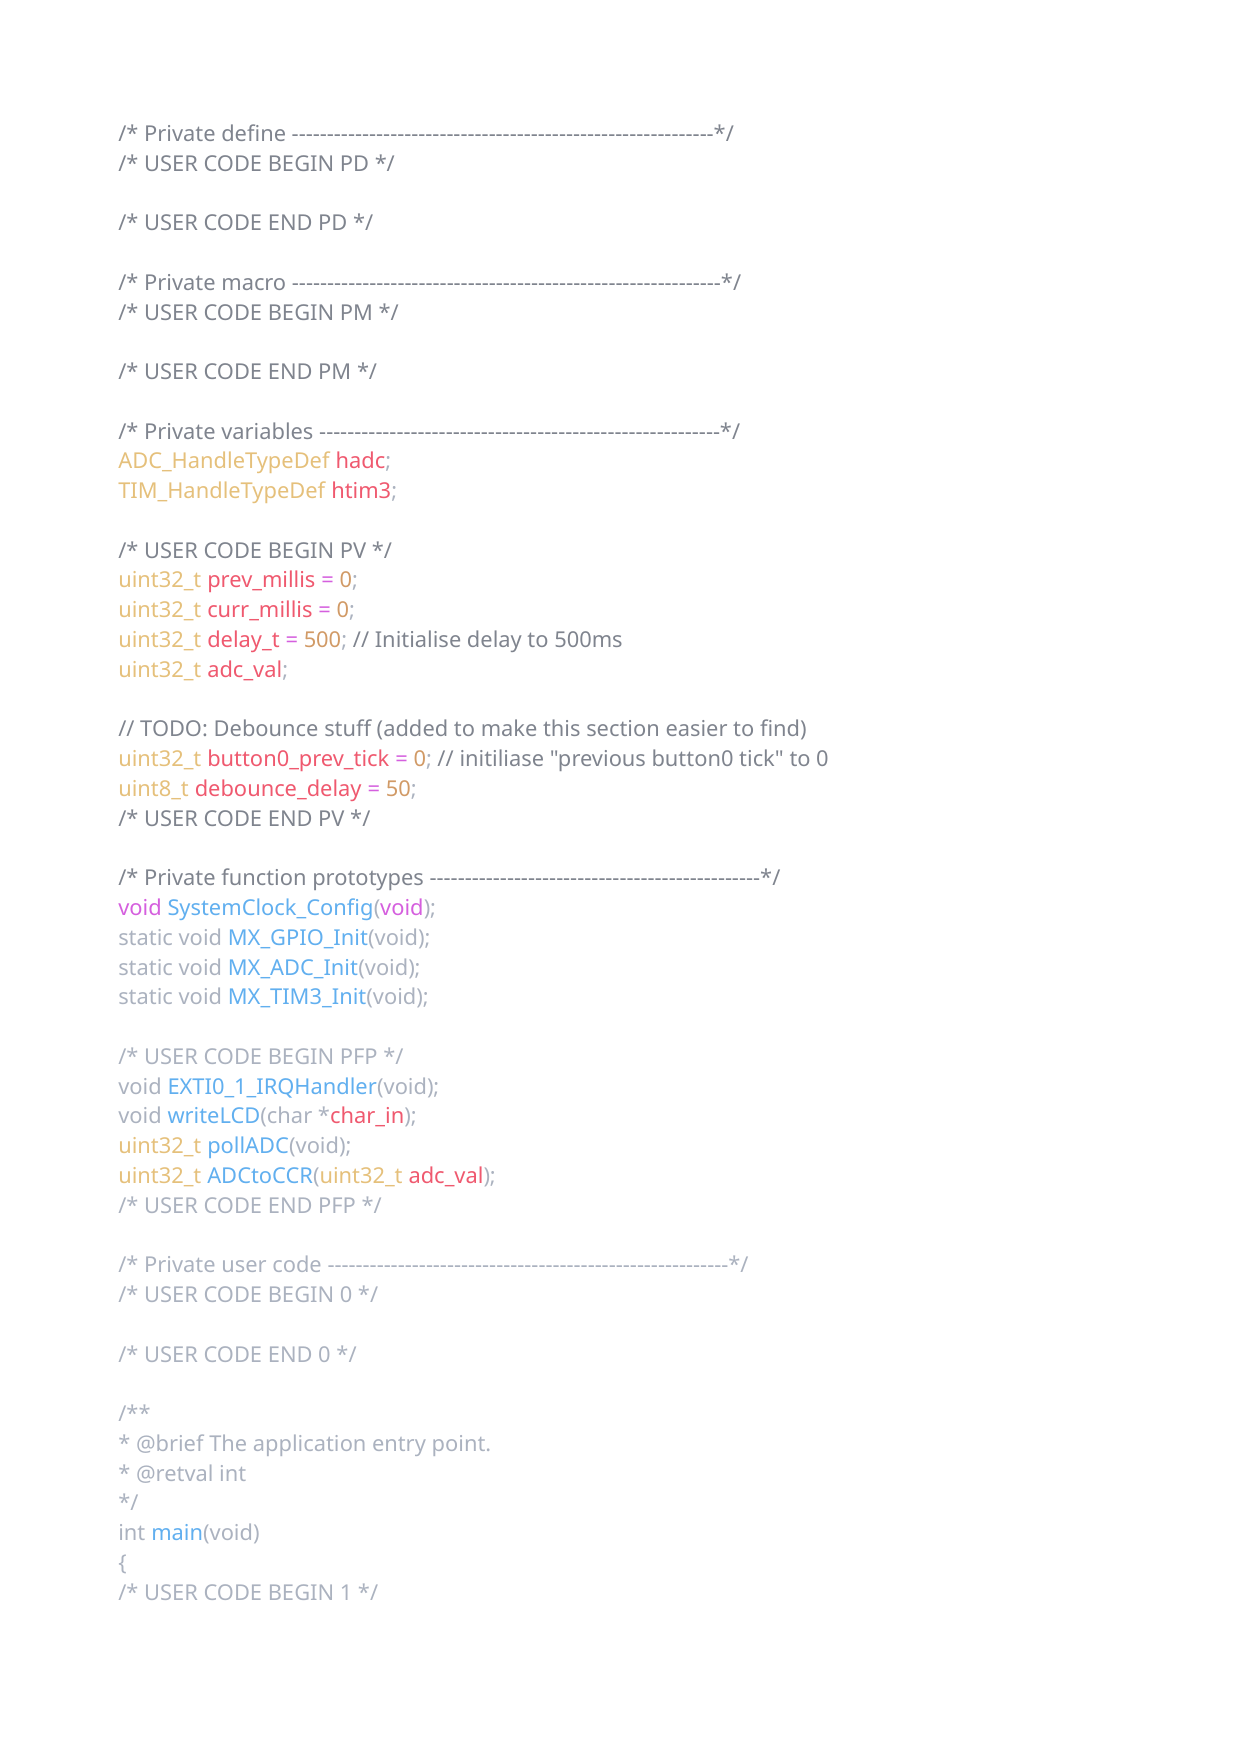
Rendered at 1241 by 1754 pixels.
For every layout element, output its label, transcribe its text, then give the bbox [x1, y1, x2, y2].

text { [118, 1547, 1122, 1577]
text uint32_t ADCtoCCR(uint32_t adc_val); [118, 1160, 1122, 1190]
text void writeLCD(char *char_in); [118, 1100, 1122, 1130]
text /** [118, 1398, 1122, 1428]
text /* USER CODE END PM */ [118, 356, 1122, 386]
text uint32_t prev_millis = 0; [118, 564, 1122, 594]
text int main(void) [118, 1517, 1122, 1547]
text void SystemClock_Config(void); [118, 892, 1122, 922]
text ADC_HandleTypeDef hadc; [118, 445, 1122, 475]
text /* USER CODE END 0 */ [118, 1338, 1122, 1368]
text static void MX_TIM3_Init(void); [118, 981, 1122, 1011]
text /* USER CODE BEGIN PFP */ [118, 1041, 1122, 1071]
text /* USER CODE BEGIN PD */ [118, 148, 1122, 178]
text // TODO: Debounce stuff (added to make this section easier to find) [118, 713, 1122, 743]
text */ [118, 1487, 1122, 1517]
text /* Private macro -------------------------------------------------------------*/ [118, 267, 1122, 297]
text /* USER CODE END PFP */ [118, 1190, 1122, 1219]
text uint32_t delay_t = 500; // Initialise delay to 500ms [118, 624, 1122, 654]
text uint32_t pollADC(void); [118, 1130, 1122, 1160]
text /* USER CODE BEGIN PM */ [118, 297, 1122, 326]
text * @retval int [118, 1458, 1122, 1487]
text /* USER CODE BEGIN 0 */ [118, 1279, 1122, 1309]
text /* Private variables ---------------------------------------------------------*/ [118, 416, 1122, 445]
text /* USER CODE BEGIN 1 */ [118, 1577, 1122, 1607]
text /* Private user code ---------------------------------------------------------*/ [118, 1249, 1122, 1279]
text uint32_t button0_prev_tick = 0; // initiliase "previous button0 tick" to 0 [118, 743, 1122, 773]
text * @brief The application entry point. [118, 1428, 1122, 1458]
text TIM_HandleTypeDef htim3; [118, 475, 1122, 505]
text void EXTI0_1_IRQHandler(void); [118, 1071, 1122, 1100]
text static void MX_ADC_Init(void); [118, 952, 1122, 981]
text uint8_t debounce_delay = 50; [118, 773, 1122, 803]
text /* Private define ------------------------------------------------------------*/ [118, 118, 1122, 148]
text /* USER CODE BEGIN PV */ [118, 535, 1122, 564]
text /* Private function prototypes -----------------------------------------------*/ [118, 862, 1122, 892]
text uint32_t curr_millis = 0; [118, 594, 1122, 624]
text uint32_t adc_val; [118, 654, 1122, 684]
text static void MX_GPIO_Init(void); [118, 922, 1122, 952]
text /* USER CODE END PD */ [118, 207, 1122, 237]
text /* USER CODE END PV */ [118, 803, 1122, 832]
